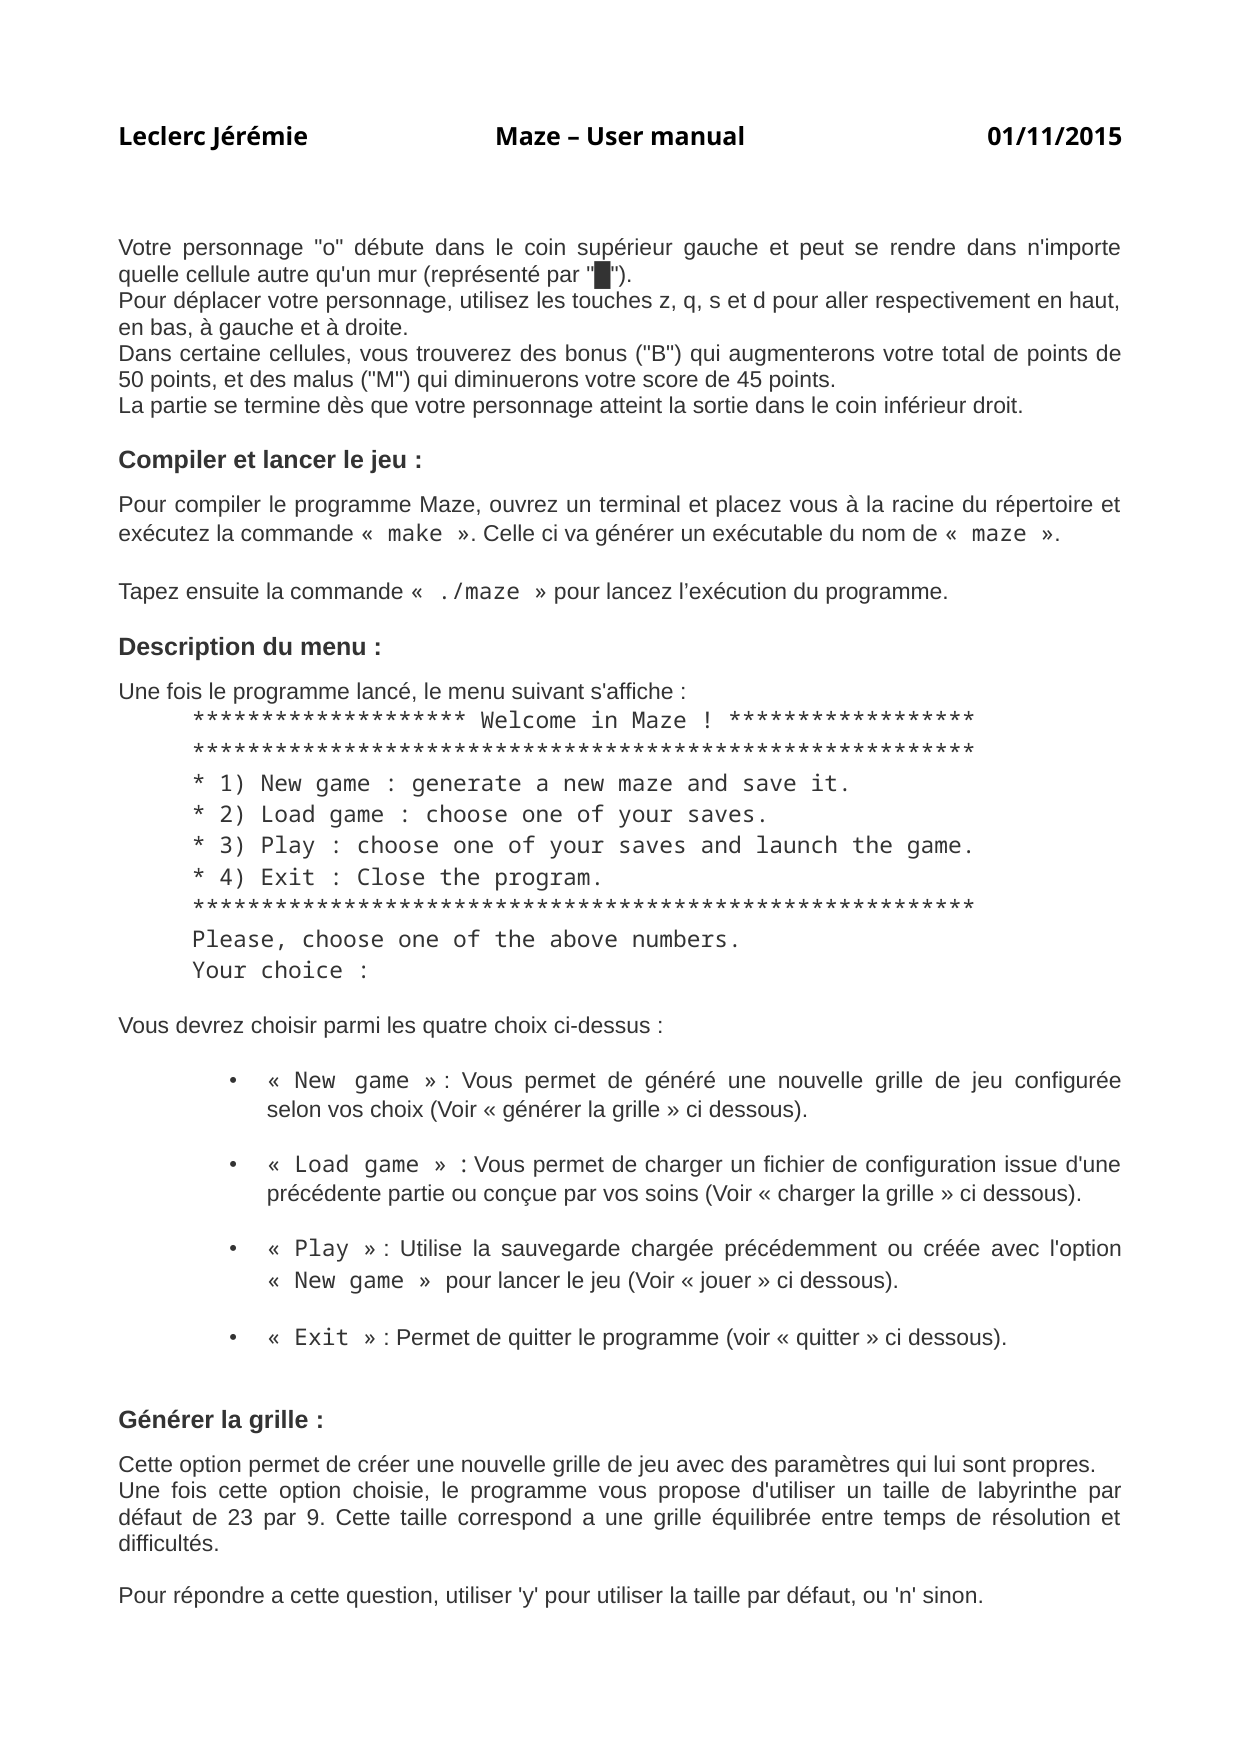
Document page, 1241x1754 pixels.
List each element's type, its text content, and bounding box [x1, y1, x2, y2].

text Une fois le programme lancé, le menu suivant s'affiche : [118, 678, 1122, 704]
list « Exit » : Permet de quitter le programme (voir « quitter » ci dessous). [229, 1321, 1122, 1352]
text ********************************************************* [118, 735, 1122, 767]
text * 1) New game : generate a new maze and save it. [118, 767, 1122, 798]
text Pour déplacer votre personnage, utilisez les touches z, q, s et d pour aller respectivement en haut, en bas, à gauche et à droite. [118, 287, 1122, 340]
text Please, choose one of the above numbers. [118, 923, 1122, 954]
text La partie se termine dès que votre personnage atteint la sortie dans le coin inférieur droit. [118, 392, 1122, 419]
text * 4) Exit : Close the program. [118, 860, 1122, 892]
text Dans certaine cellules, vous trouverez des bonus ("B") qui augmenterons votre total de points de 50 points, et des malus ("M") qui diminuerons votre score de 45 points. [118, 340, 1122, 392]
text Compiler et lancer le jeu : [118, 445, 1122, 474]
list « Load game » : Vous permet de charger un fichier de configuration issue d'une précédente partie ou conçue par vos soins (Voir « charger la grille » ci dessous). [229, 1148, 1122, 1206]
text * 3) Play : choose one of your saves and launch the game. [118, 829, 1122, 860]
text Vous devrez choisir parmi les quatre choix ci-dessus : [118, 1012, 1122, 1038]
text Your choice : [118, 954, 1122, 985]
text Pour compiler le programme Maze, ouvrez un terminal et placez vous à la racine du répertoire et exécutez la commande « make ». Celle ci va générer un exécutable du nom de « maze ». [118, 491, 1122, 548]
text ******************** Welcome in Maze ! ****************** [118, 704, 1122, 735]
text Générer la grille : [118, 1405, 1122, 1434]
text Pour répondre a cette question, utiliser 'y' pour utiliser la taille par défaut, ou 'n' sinon. [118, 1582, 1122, 1609]
list « New game » : Vous permet de généré une nouvelle grille de jeu configurée selon vos choix (Voir « générer la grille » ci dessous). [229, 1064, 1122, 1122]
text Votre personnage "o" débute dans le coin supérieur gauche et peut se rendre dans n'importe quelle cellule autre qu'un mur (représenté par "█"). [118, 234, 1122, 287]
text Tapez ensuite la commande « ./maze » pour lancez l’exécution du programme. [118, 575, 1122, 606]
text Une fois cette option choisie, le programme vous propose d'utiliser un taille de labyrinthe par défaut de 23 par 9. Cette taille correspond a une grille équilibrée entre temps de résolution et difficultés. [118, 1477, 1122, 1556]
text Cette option permet de créer une nouvelle grille de jeu avec des paramètres qui lui sont propres. [118, 1451, 1122, 1477]
text Description du menu : [118, 632, 1122, 661]
list « Play » : Utilise la sauvegarde chargée précédemment ou créée avec l'option « New game » pour lancer le jeu (Voir « jouer » ci dessous). [229, 1232, 1122, 1295]
text * 2) Load game : choose one of your saves. [118, 798, 1122, 829]
text ********************************************************* [118, 892, 1122, 923]
